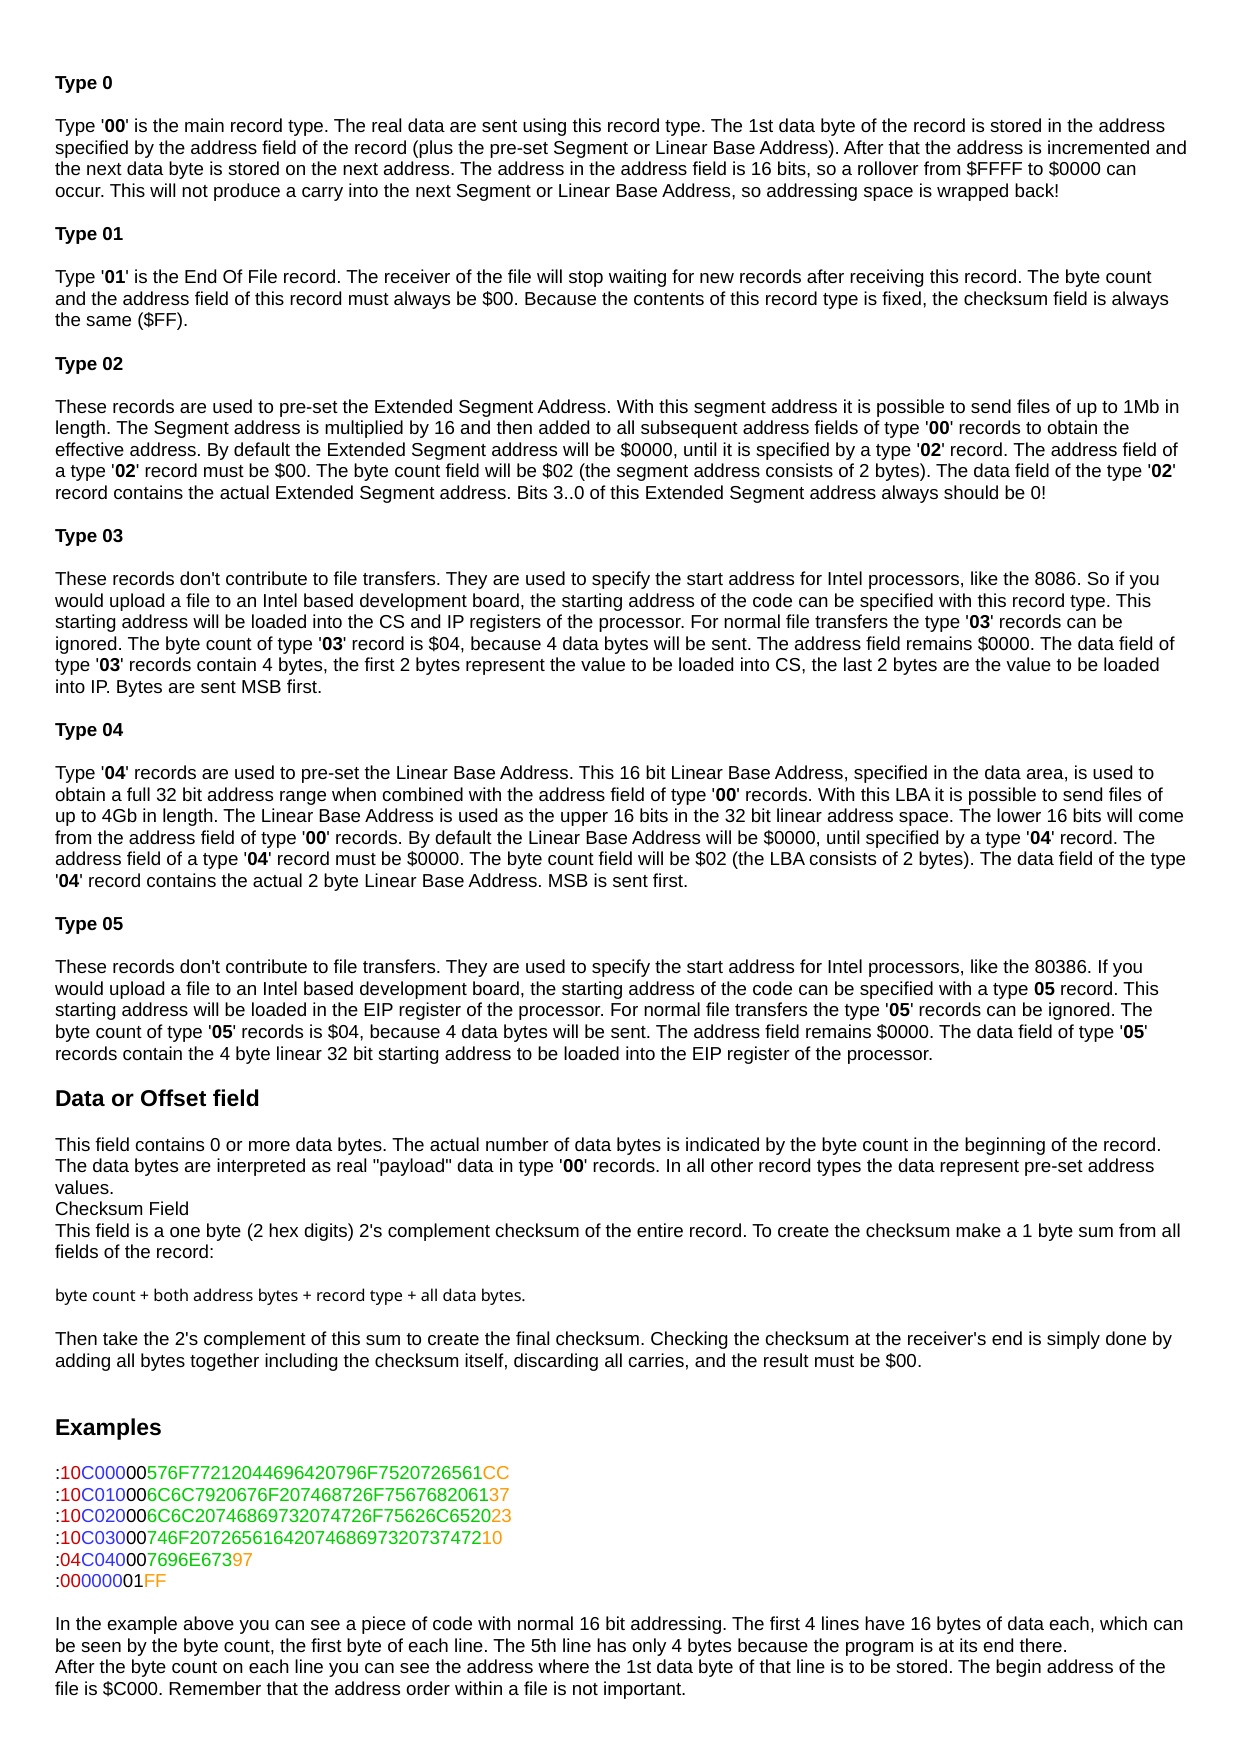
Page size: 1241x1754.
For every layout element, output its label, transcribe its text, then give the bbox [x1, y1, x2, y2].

text Type 03 [55, 525, 1188, 546]
text Data or Offset field [55, 1085, 1188, 1112]
text This field contains 0 or more data bytes. The actual number of data bytes is indicated by the byte count in the beginning of the record. The data bytes are interpreted as real "payload" data in type '00' records. In all other record types the data represent pre-set address values. [55, 1133, 1188, 1198]
text :10C00000576F77212044696420796F7520726561CC [55, 1462, 1188, 1484]
text These records don't contribute to file transfers. They are used to specify the start address for Intel processors, like the 8086. So if you would upload a file to an Intel based development board, the starting address of the code can be specified with this record type. This starting address will be loaded into the CS and IP registers of the processor. For normal file transfers the type '03' records can be ignored. The byte count of type '03' record is $04, because 4 data bytes will be sent. The address field remains $0000. The data field of type '03' records contain 4 bytes, the first 2 bytes represent the value to be loaded into CS, the last 2 bytes are the value to be loaded into IP. Bytes are sent MSB first. [55, 568, 1188, 697]
text Type 0 [55, 72, 1188, 93]
text Checksum Field [55, 1198, 1188, 1219]
text Type '01' is the End Of File record. The receiver of the file will stop waiting for new records after receiving this record. The byte count and the address field of this record must always be $00. Because the contents of this record type is fixed, the checksum field is always the same ($FF). [55, 266, 1188, 331]
text :10C03000746F207265616420746869732073747210 [55, 1527, 1188, 1548]
text :10C020006C6C20746869732074726F75626C652023 [55, 1505, 1188, 1527]
text Type '04' records are used to pre-set the Linear Base Address. This 16 bit Linear Base Address, specified in the data area, is used to obtain a full 32 bit address range when combined with the address field of type '00' records. With this LBA it is possible to send files of up to 4Gb in length. The Linear Base Address is used as the upper 16 bits in the 32 bit linear address space. The lower 16 bits will come from the address field of type '00' records. By default the Linear Base Address will be $0000, until specified by a type '04' record. The address field of a type '04' record must be $0000. The byte count field will be $02 (the LBA consists of 2 bytes). The data field of the type '04' record contains the actual 2 byte Linear Base Address. MSB is sent first. [55, 762, 1188, 891]
text These records don't contribute to file transfers. They are used to specify the start address for Intel processors, like the 80386. If you would upload a file to an Intel based development board, the starting address of the code can be specified with a type 05 record. This starting address will be loaded in the EIP register of the processor. For normal file transfers the type '05' records can be ignored. The byte count of type '05' records is $04, because 4 data bytes will be sent. The address field remains $0000. The data field of type '05' records contain the 4 byte linear 32 bit starting address to be loaded into the EIP register of the processor. [55, 956, 1188, 1064]
text :00000001FF [55, 1570, 1188, 1592]
text These records are used to pre-set the Extended Segment Address. With this segment address it is possible to send files of up to 1Mb in length. The Segment address is multiplied by 16 and then added to all subsequent address fields of type '00' records to obtain the effective address. By default the Extended Segment address will be $0000, until it is specified by a type '02' record. The address field of a type '02' record must be $00. The byte count field will be $02 (the segment address consists of 2 bytes). The data field of the type '02' record contains the actual Extended Segment address. Bits 3..0 of this Extended Segment address always should be 0! [55, 395, 1188, 503]
text :04C040007696E67397 [55, 1548, 1188, 1570]
text Type 01 [55, 223, 1188, 244]
text In the example above you can see a piece of code with normal 16 bit addressing. The first 4 lines have 16 bytes of data each, which can be seen by the byte count, the first byte of each line. The 5th line has only 4 bytes because the program is at its end there. After the byte count on each line you can see the address where the 1st data byte of that line is to be stored. The begin address of the file is $C000. Remember that the address order within a file is not important. [55, 1613, 1188, 1699]
text Then take the 2's complement of this sum to create the final checksum. Checking the checksum at the receiver's end is simply done by adding all bytes together including the checksum itself, discarding all carries, and the result must be $00. [55, 1328, 1188, 1371]
text This field is a one byte (2 hex digits) 2's complement checksum of the entire record. To create the checksum make a 1 byte sum from all fields of the record: [55, 1219, 1188, 1263]
text Type '00' is the main record type. The real data are sent using this record type. The 1st data byte of the record is stored in the address specified by the address field of the record (plus the pre-set Segment or Linear Base Address). After that the address is incremented and the next data byte is stored on the next address. The address in the address field is 16 bits, so a rollover from $FFFF to $0000 can occur. This will not produce a carry into the next Segment or Linear Base Address, so addressing space is wrapped back! [55, 115, 1188, 201]
text :10C010006C6C7920676F207468726F756768206137 [55, 1484, 1188, 1505]
text Type 05 [55, 913, 1188, 934]
text byte count + both address bytes + record type + all data bytes. [55, 1284, 1188, 1306]
text Examples [55, 1414, 1188, 1441]
text Type 02 [55, 352, 1188, 374]
text Type 04 [55, 719, 1188, 740]
